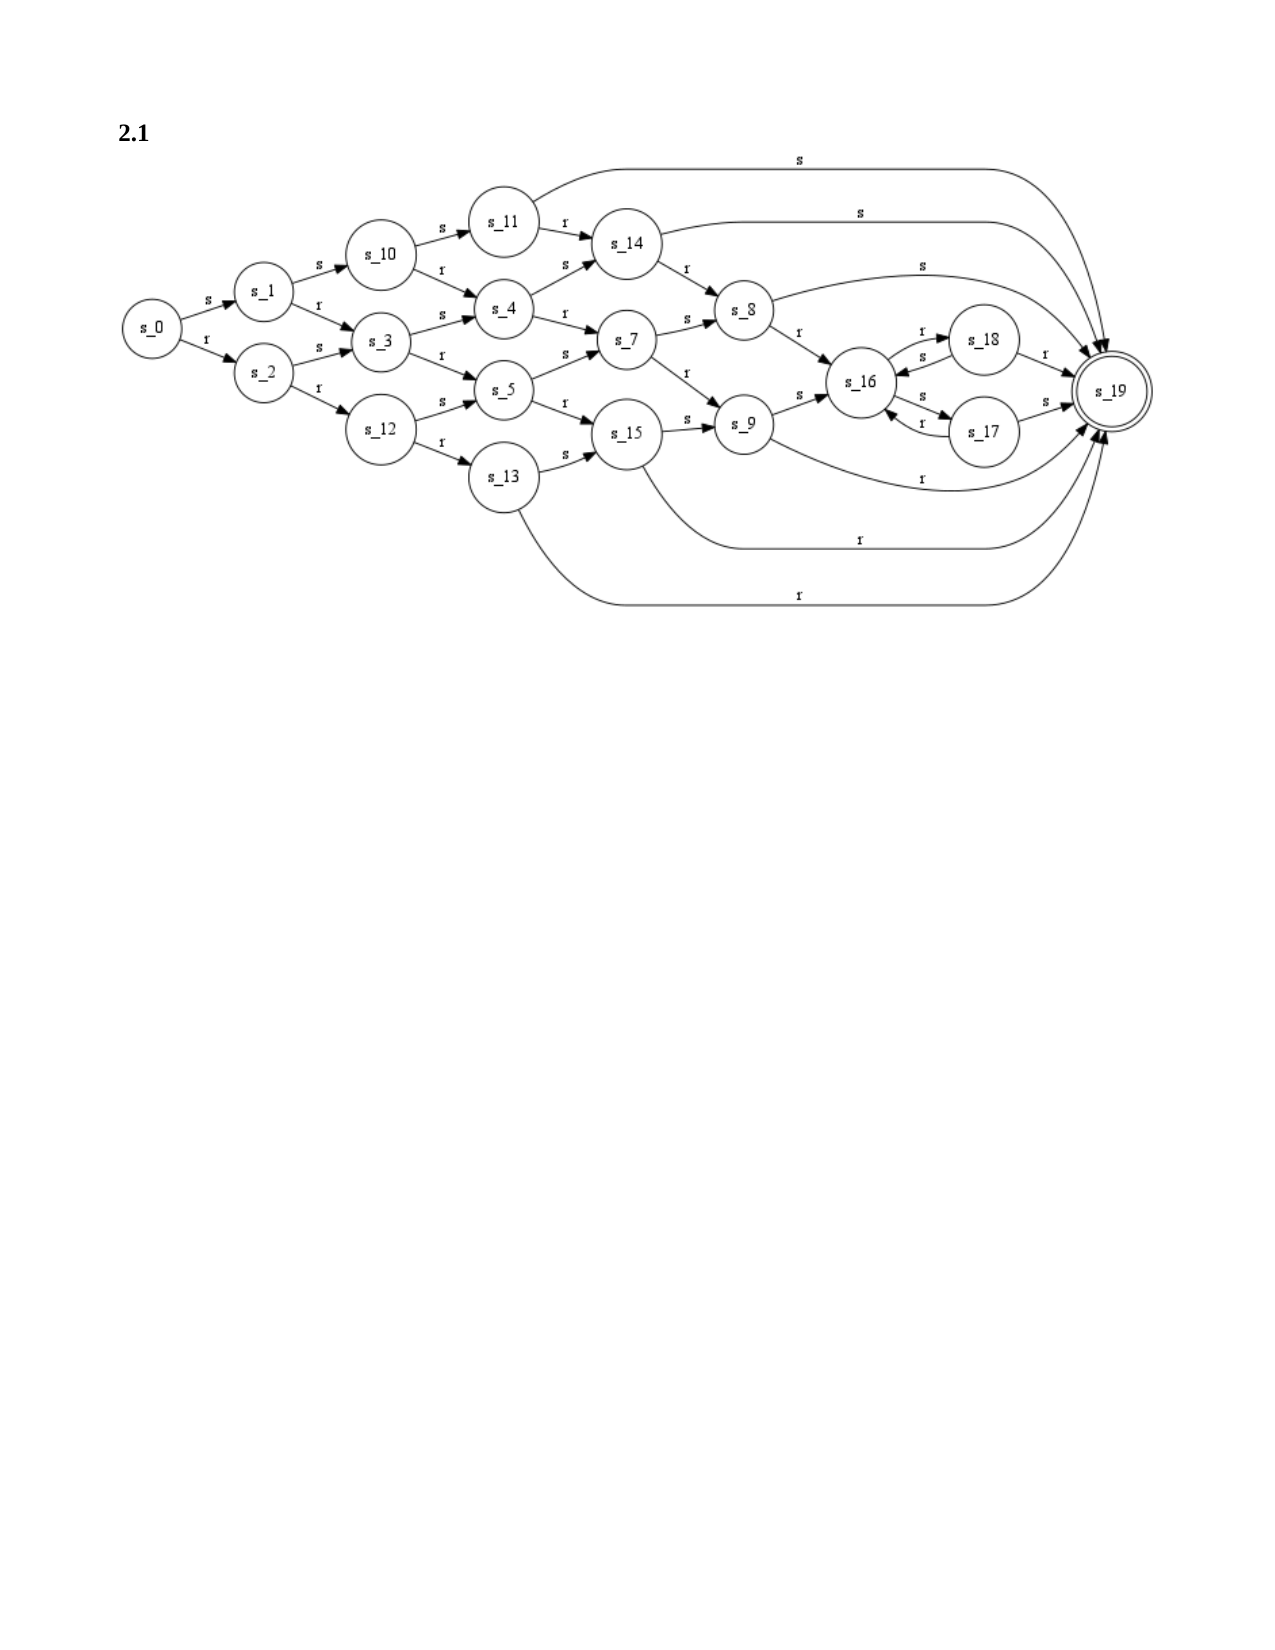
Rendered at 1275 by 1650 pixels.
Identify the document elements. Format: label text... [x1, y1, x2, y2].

picture [118, 146, 1157, 611]
text 2.1 [118, 118, 1157, 146]
